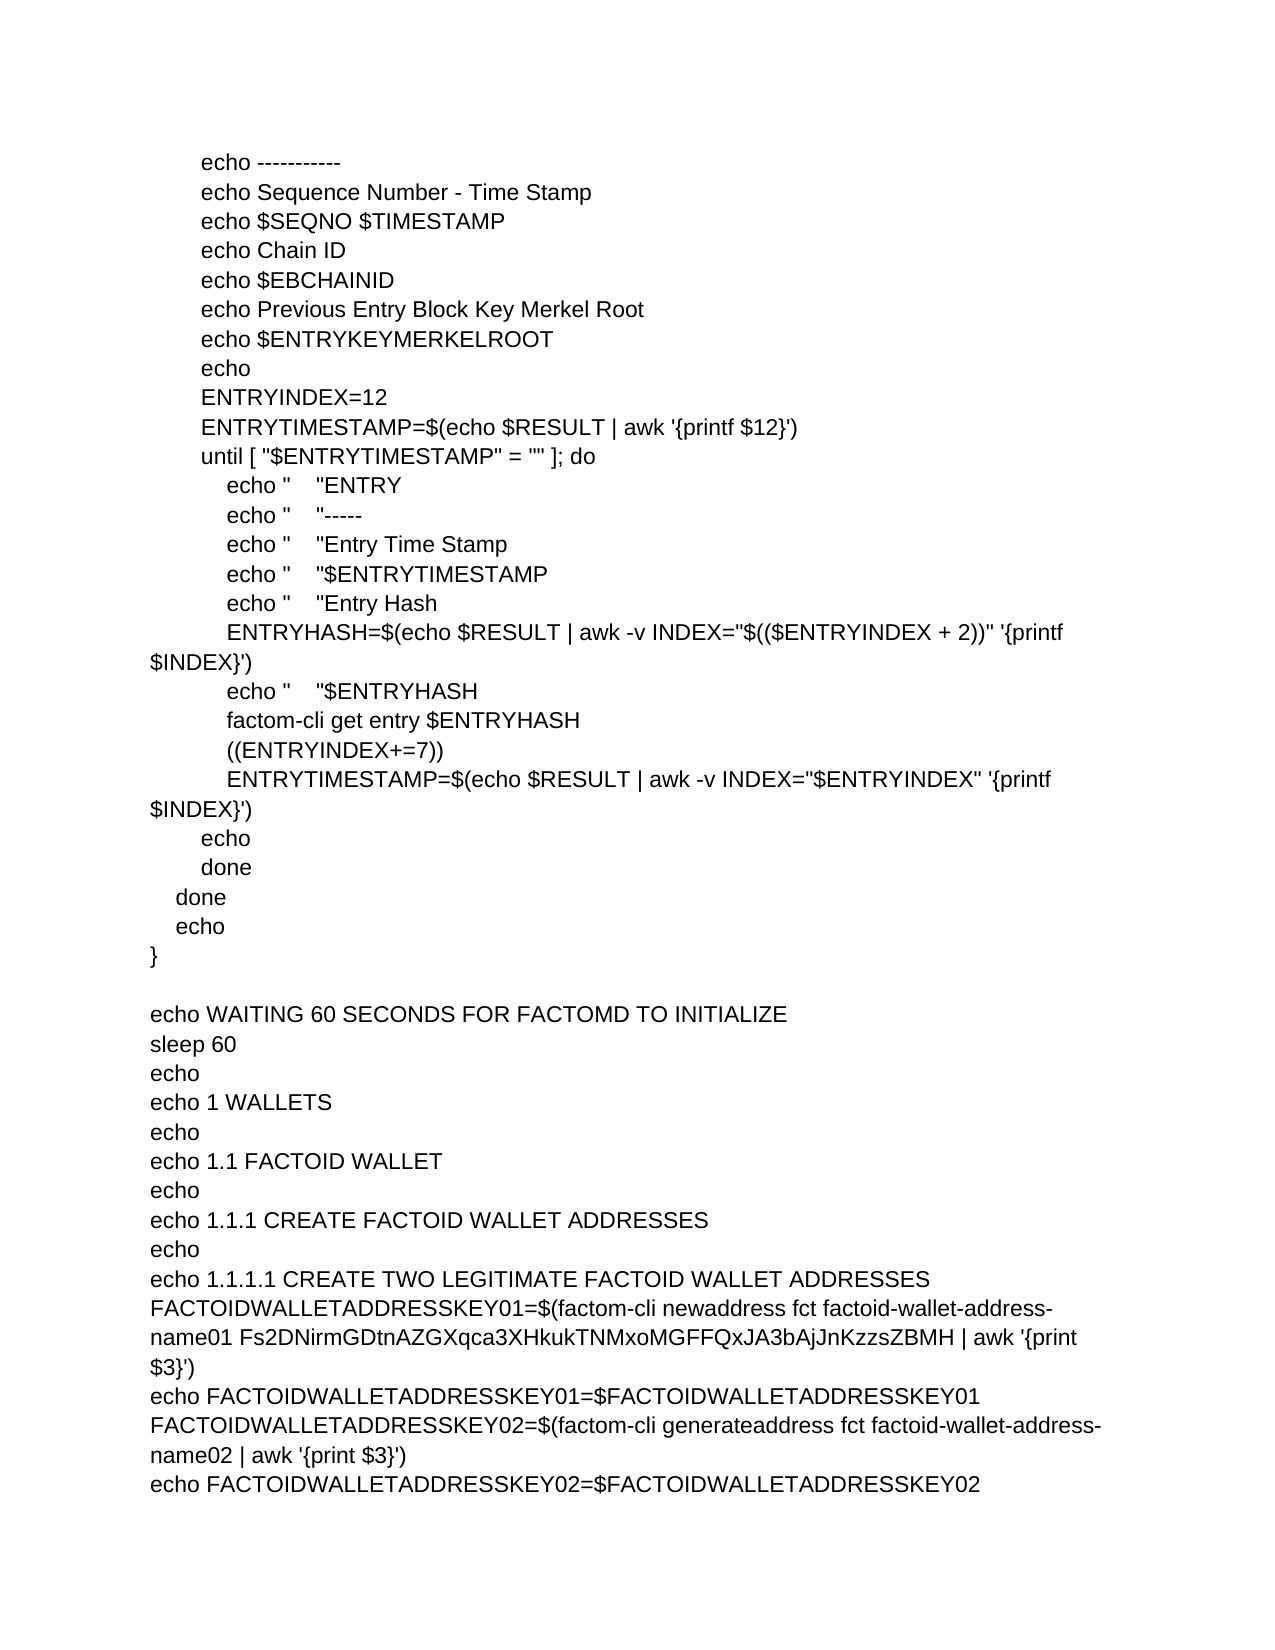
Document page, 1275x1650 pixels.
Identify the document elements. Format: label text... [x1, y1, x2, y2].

text echo " "----- [150, 502, 1125, 528]
text echo $SEQNO $TIMESTAMP [150, 209, 1125, 234]
text echo 1.1.1 CREATE FACTOID WALLET ADDRESSES [150, 1207, 1125, 1233]
text until [ "$ENTRYTIMESTAMP" = "" ]; do [150, 444, 1125, 469]
text echo [150, 356, 1125, 381]
text ENTRYHASH=$(echo $RESULT | awk -v INDEX="$(($ENTRYINDEX + 2))" '{printf $INDEX}') [150, 620, 1125, 675]
text echo " "$ENTRYHASH [150, 679, 1125, 704]
text } [150, 943, 1125, 969]
text echo " "$ENTRYTIMESTAMP [150, 561, 1125, 587]
text echo $ENTRYKEYMERKELROOT [150, 326, 1125, 352]
text ((ENTRYINDEX+=7)) [150, 737, 1125, 763]
text echo [150, 1061, 1125, 1086]
text echo FACTOIDWALLETADDRESSKEY02=$FACTOIDWALLETADDRESSKEY02 [150, 1472, 1125, 1497]
text echo 1.1.1.1 CREATE TWO LEGITIMATE FACTOID WALLET ADDRESSES [150, 1266, 1125, 1292]
text done [150, 884, 1125, 910]
text echo [150, 826, 1125, 851]
text echo Sequence Number - Time Stamp [150, 179, 1125, 205]
text FACTOIDWALLETADDRESSKEY02=$(factom-cli generateaddress fct factoid-wallet-address-name02 | awk '{print $3}') [150, 1413, 1125, 1468]
text echo $EBCHAINID [150, 267, 1125, 293]
text echo [150, 1178, 1125, 1204]
text echo " "ENTRY [150, 473, 1125, 499]
text echo Previous Entry Block Key Merkel Root [150, 297, 1125, 322]
text FACTOIDWALLETADDRESSKEY01=$(factom-cli newaddress fct factoid-wallet-address-name01 Fs2DNirmGDtnAZGXqca3XHkukTNMxoMGFFQxJA3bAjJnKzzsZBMH | awk '{print $3}') [150, 1296, 1125, 1380]
text echo WAITING 60 SECONDS FOR FACTOMD TO INITIALIZE [150, 1002, 1125, 1027]
text echo 1 WALLETS [150, 1090, 1125, 1116]
text echo 1.1 FACTOID WALLET [150, 1149, 1125, 1174]
text ENTRYINDEX=12 [150, 385, 1125, 411]
text factom-cli get entry $ENTRYHASH [150, 708, 1125, 734]
text echo [150, 914, 1125, 939]
text echo " "Entry Hash [150, 591, 1125, 616]
text echo [150, 1237, 1125, 1262]
text sleep 60 [150, 1031, 1125, 1057]
text done [150, 855, 1125, 881]
text echo FACTOIDWALLETADDRESSKEY01=$FACTOIDWALLETADDRESSKEY01 [150, 1384, 1125, 1409]
text ENTRYTIMESTAMP=$(echo $RESULT | awk -v INDEX="$ENTRYINDEX" '{printf $INDEX}') [150, 767, 1125, 822]
text echo Chain ID [150, 238, 1125, 264]
text echo [150, 1119, 1125, 1145]
text echo " "Entry Time Stamp [150, 532, 1125, 557]
text ENTRYTIMESTAMP=$(echo $RESULT | awk '{printf $12}') [150, 414, 1125, 440]
text echo ----------- [150, 150, 1125, 176]
